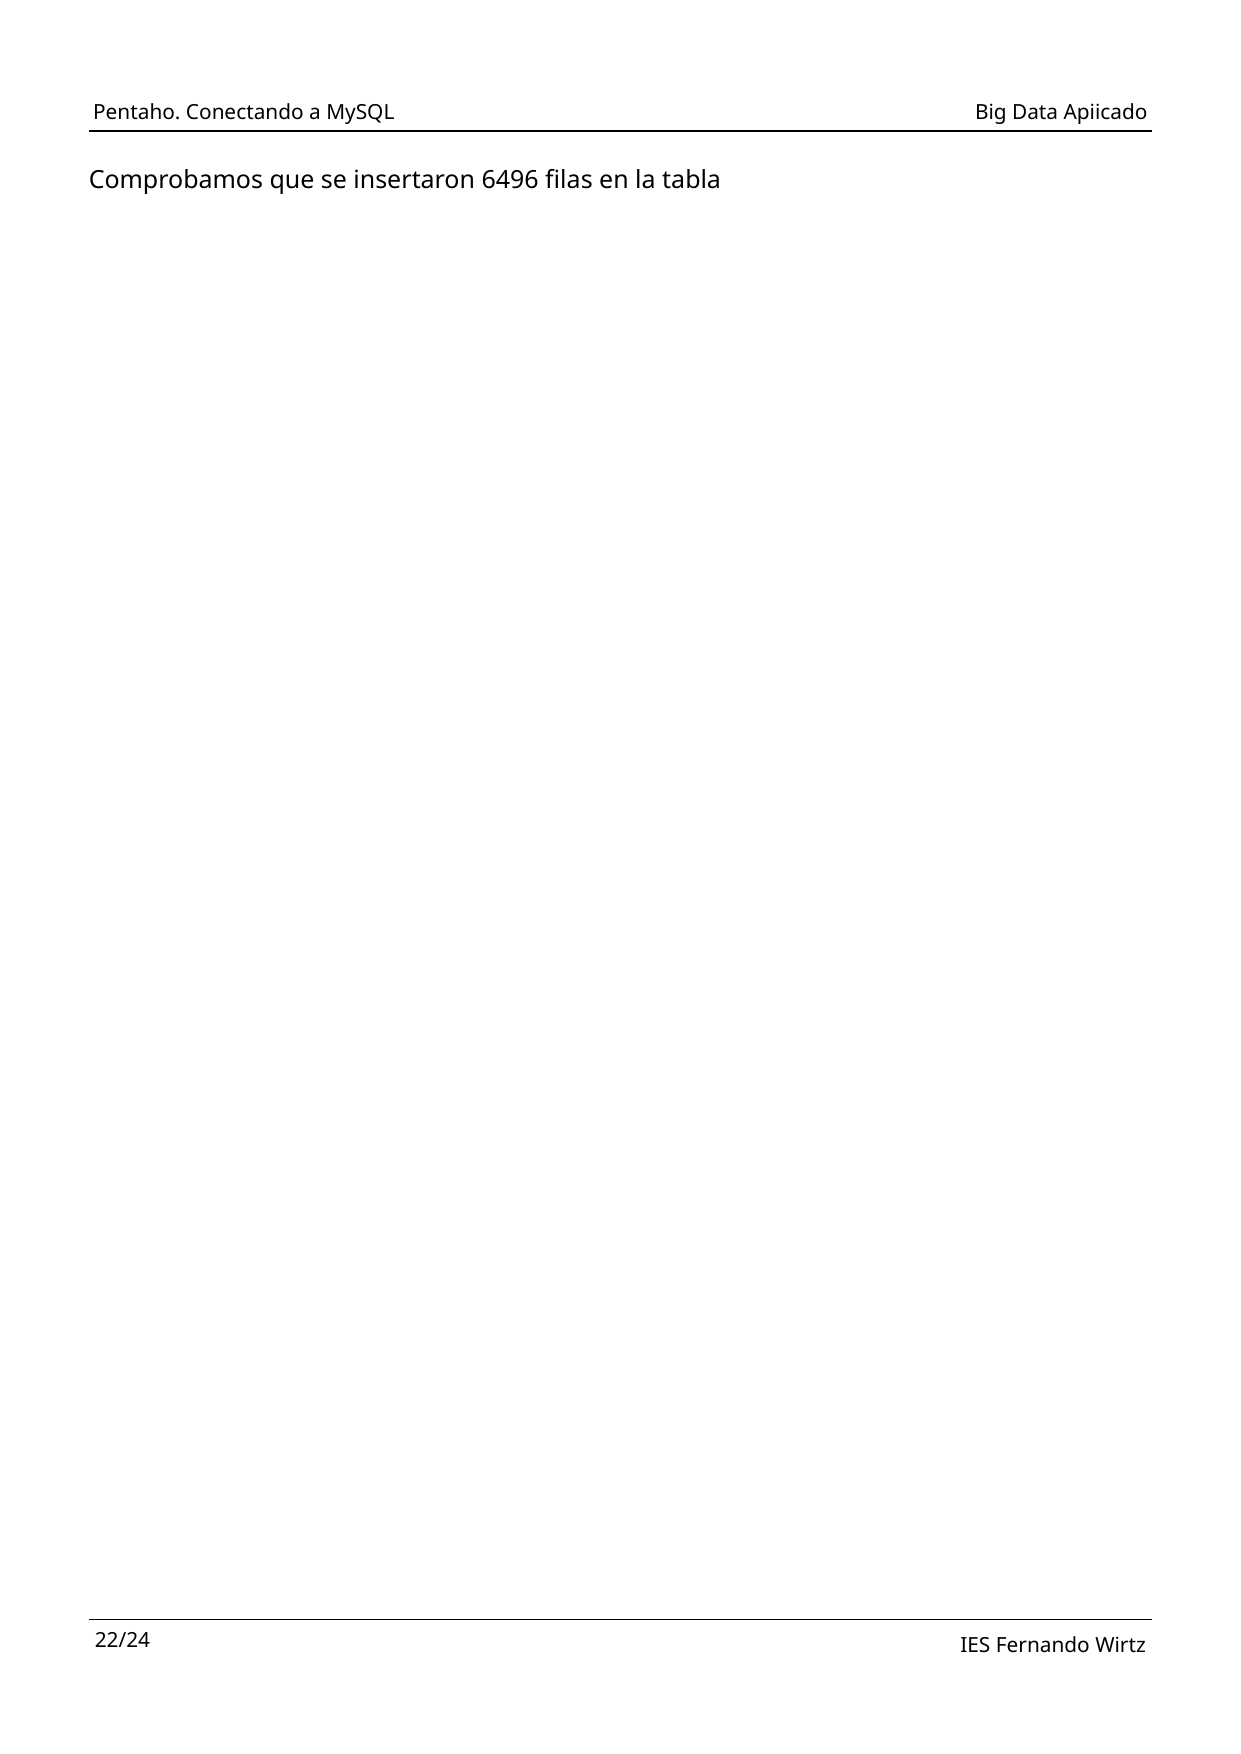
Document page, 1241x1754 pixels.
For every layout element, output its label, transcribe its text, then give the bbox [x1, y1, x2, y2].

text Comprobamos que se insertaron 6496 filas en la tabla [88, 162, 1152, 196]
